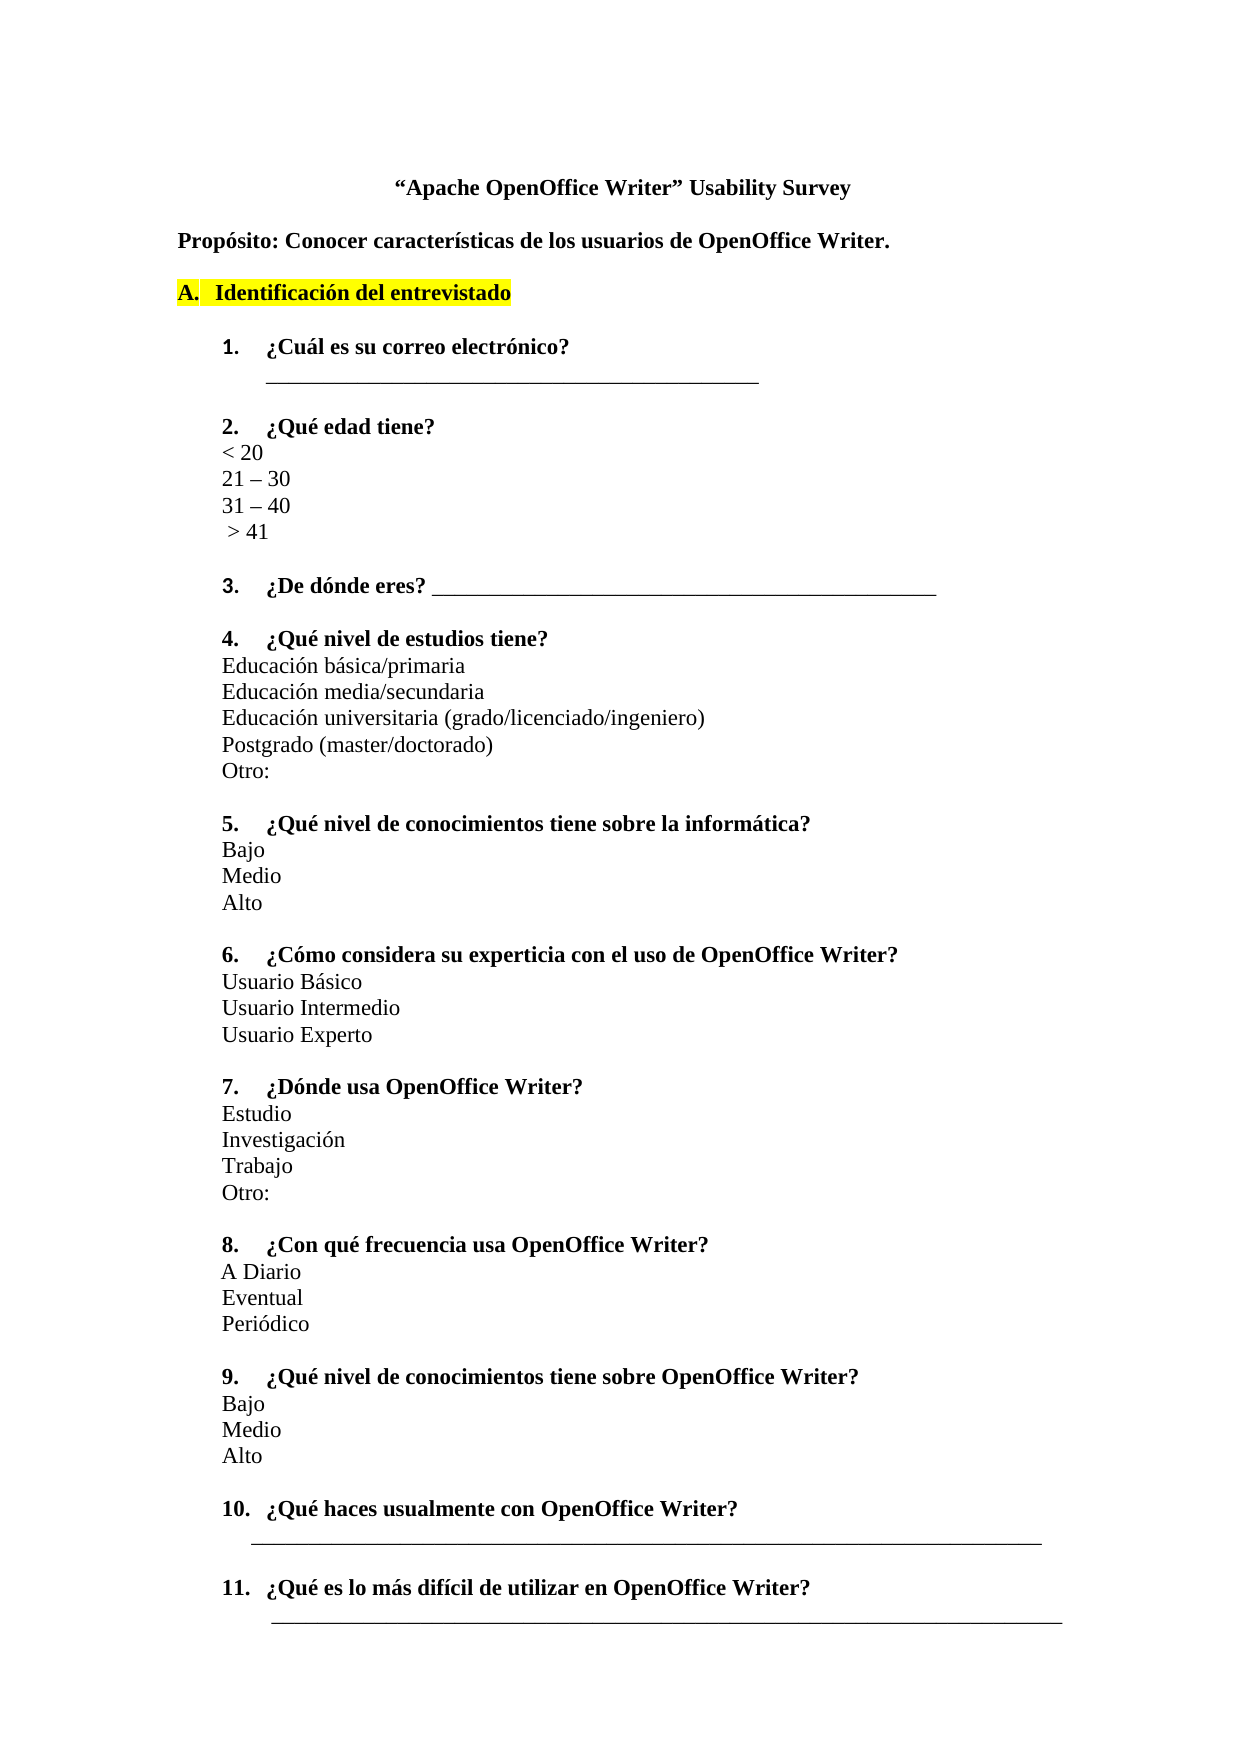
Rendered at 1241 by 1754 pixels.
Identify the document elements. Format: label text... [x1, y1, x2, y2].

text Alto [222, 889, 1063, 915]
text 31 – 40 [222, 492, 1063, 518]
list ¿Qué nivel de conocimientos tiene sobre la informática? [222, 810, 1063, 836]
text Usuario Experto [222, 1021, 1063, 1047]
text < 20 [222, 439, 1063, 466]
text Usuario Básico [222, 968, 1063, 994]
text Otro: [222, 1179, 1063, 1205]
text Medio [222, 862, 1063, 889]
list ¿Cómo considera su experticia con el uso de OpenOffice Writer? [222, 942, 1063, 968]
list ¿Qué es lo más difícil de utilizar en OpenOffice Writer? [222, 1574, 1063, 1600]
list ¿Cuál es su correo electrónico? ___________________________________________ [222, 332, 1063, 386]
list ¿Qué edad tiene? [222, 413, 1063, 439]
text Usuario Intermedio [222, 994, 1063, 1021]
text “Apache OpenOffice Writer” Usability Survey [177, 174, 1063, 200]
list ¿Dónde usa OpenOffice Writer? [222, 1073, 1063, 1100]
text > 41 [222, 518, 1063, 544]
list _____________________________________________________________________ [266, 1600, 1063, 1627]
text Educación básica/primaria [222, 652, 1063, 678]
list ¿Qué haces usualmente con OpenOffice Writer? [222, 1495, 1063, 1521]
text Bajo [222, 836, 1063, 862]
list A Diario [215, 1258, 1063, 1284]
text Eventual [222, 1284, 1063, 1311]
list ¿Qué nivel de estudios tiene? [222, 625, 1063, 652]
text Postgrado (master/doctorado) [222, 731, 1063, 757]
text Investigación [222, 1126, 1063, 1152]
list Identificación del entrevistado [177, 279, 1063, 306]
text Periódico [222, 1311, 1063, 1337]
text Trabajo [222, 1152, 1063, 1179]
text Bajo [222, 1389, 1063, 1416]
text Medio [222, 1416, 1063, 1442]
list ¿Con qué frecuencia usa OpenOffice Writer? [222, 1231, 1063, 1258]
text Otro: [177, 757, 1063, 783]
text 21 – 30 [222, 466, 1063, 492]
list ¿Qué nivel de conocimientos tiene sobre OpenOffice Writer? [222, 1363, 1063, 1389]
text Estudio [222, 1100, 1063, 1126]
text Educación media/secundaria [222, 678, 1063, 704]
text Educación universitaria (grado/licenciado/ingeniero) [222, 704, 1063, 731]
text Alto [222, 1442, 1063, 1469]
list _____________________________________________________________________ [215, 1521, 1063, 1548]
text Propósito: Conocer características de los usuarios de OpenOffice Writer. [177, 227, 1063, 253]
list ¿De dónde eres? ____________________________________________ [222, 571, 1063, 599]
